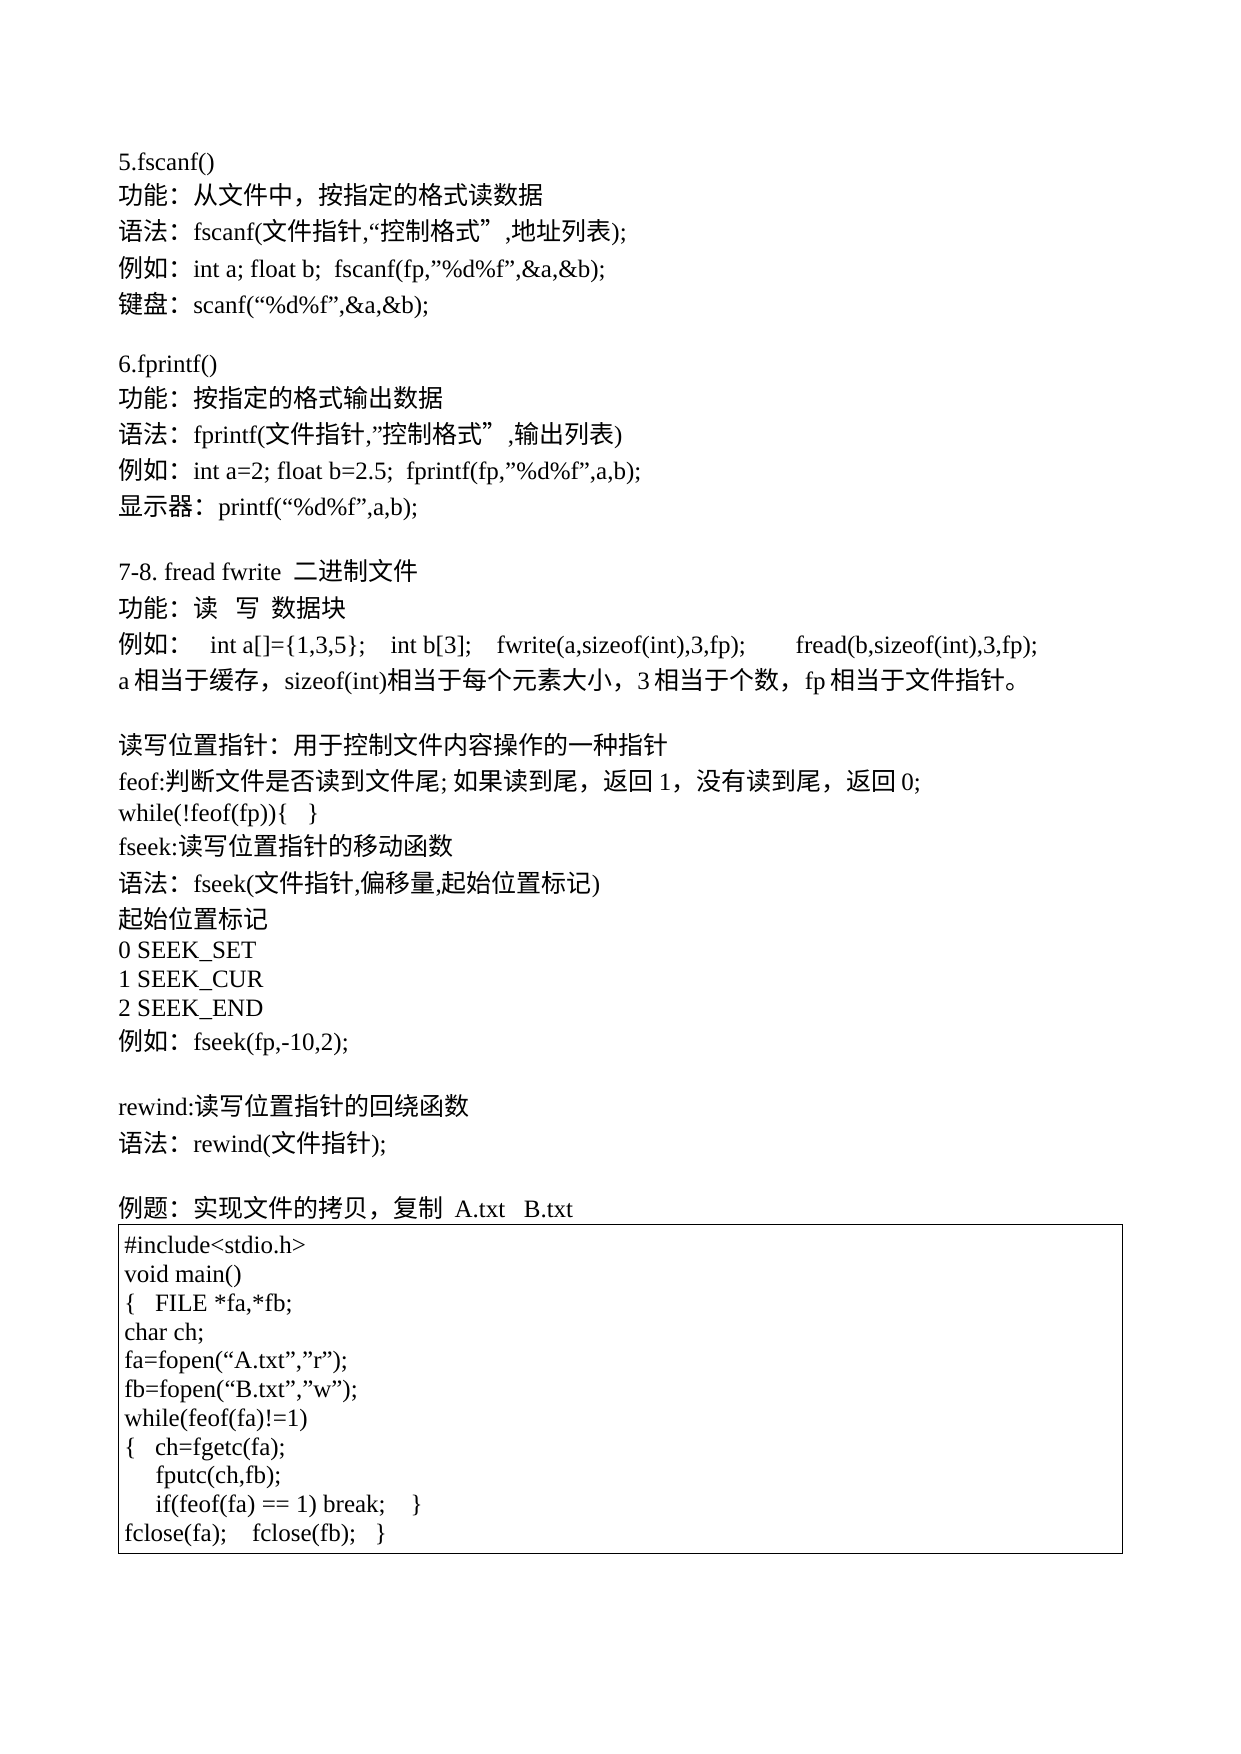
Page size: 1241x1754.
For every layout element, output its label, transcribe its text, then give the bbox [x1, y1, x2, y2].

text 6.fprintf() [118, 349, 1122, 378]
text 功能：读 写 数据块 [118, 588, 1122, 624]
text 0 SEEK_SET 1 SEEK_CUR [118, 936, 1122, 993]
text 语法：fscanf(文件指针,“控制格式”,地址列表); [118, 212, 1122, 248]
text rewind:读写位置指针的回绕函数 [118, 1087, 1122, 1123]
text 语法：fprintf(文件指针,”控制格式”,输出列表) [118, 414, 1122, 451]
text 例如：fseek(fp,-10,2); [118, 1022, 1122, 1058]
table_header #include<stdio.h> void main() { FILE *fa,*fb; char ch; fa=fopen(“A.txt”,”r”); fb=fopen(“B.txt”,”w”); while(feof(fa)!=1) { ch=fgetc(fa); fputc(ch,fb); if(feof(fa) == 1) break; } fclose(fa); fclose(fb); } [119, 1225, 1122, 1553]
text 起始位置标记 [118, 899, 1122, 936]
text 7-8. fread fwrite 二进制文件 [118, 552, 1122, 588]
text 显示器：printf(“%d%f”,a,b); [118, 487, 1122, 523]
text 例如：int a=2; float b=2.5; fprintf(fp,”%d%f”,a,b); [118, 451, 1122, 487]
text 读写位置指针：用于控制文件内容操作的一种指针 [118, 726, 1122, 762]
text 例题：实现文件的拷贝，复制 A.txt B.txt [118, 1188, 1122, 1224]
text while(!feof(fp)){ } [118, 798, 1122, 827]
text 语法：fseek(文件指针,偏移量,起始位置标记) [118, 863, 1122, 899]
text 功能：从文件中，按指定的格式读数据 [118, 176, 1122, 212]
text 2 SEEK_END [118, 993, 1122, 1022]
text 语法：rewind(文件指针); [118, 1123, 1122, 1159]
text a相当于缓存，sizeof(int)相当于每个元素大小，3相当于个数，fp相当于文件指针。 [118, 661, 1122, 697]
text 例如：int a; float b; fscanf(fp,”%d%f”,&a,&b); [118, 248, 1122, 284]
text fseek:读写位置指针的移动函数 [118, 827, 1122, 863]
text 5.fscanf() [118, 147, 1122, 176]
text feof:判断文件是否读到文件尾; 如果读到尾，返回1，没有读到尾，返回0; [118, 762, 1122, 798]
text 例如： int a[]={1,3,5}; int b[3]; fwrite(a,sizeof(int),3,fp); fread(b,sizeof(int),3,fp); [118, 624, 1122, 661]
text 键盘：scanf(“%d%f”,&a,&b); [118, 284, 1122, 321]
text 功能：按指定的格式输出数据 [118, 378, 1122, 414]
